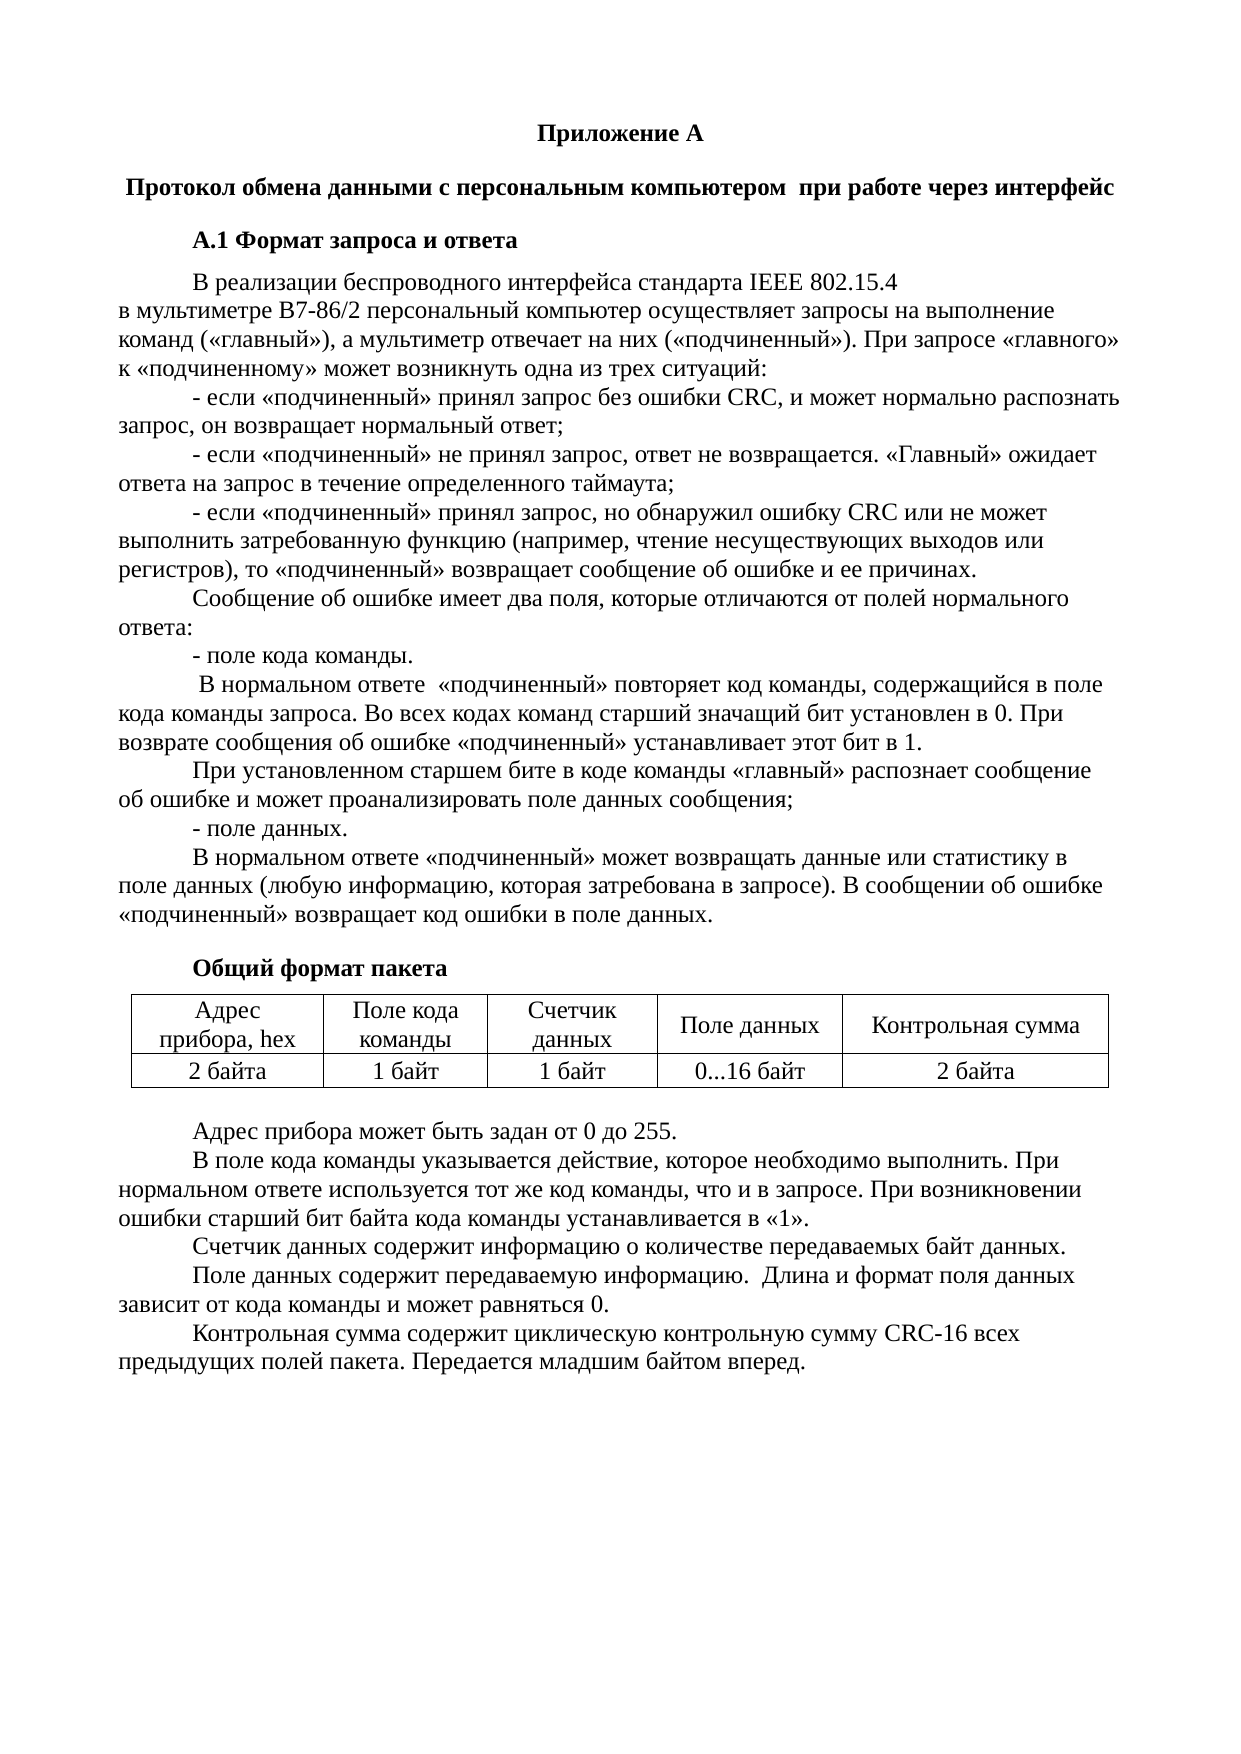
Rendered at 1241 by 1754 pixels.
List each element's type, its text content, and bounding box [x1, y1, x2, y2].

text Поле данных содержит передаваемую информацию. Длина и формат поля данных зависит от кода команды и может равняться 0. [118, 1260, 1122, 1318]
text в мультиметре В7-86/2 персональный компьютер осуществляет запросы на выполнение команд («главный»), а мультиметр отвечает на них («подчиненный»). При запросе «главного» к «подчиненному» может возникнуть одна из трех ситуаций: [118, 296, 1122, 382]
table_cell 1 байт [324, 1054, 487, 1087]
subtitle А.1 Формат запроса и ответа [118, 226, 1122, 254]
text - если «подчиненный» не принял запрос, ответ не возвращается. «Главный» ожидает ответа на запрос в течение определенного таймаута; [118, 439, 1122, 497]
table_cell 2 байта [132, 1054, 323, 1087]
table_cell 1 байт [488, 1054, 657, 1087]
text В реализации беспроводного интерфейса стандарта IEEE 802.15.4 [118, 267, 1122, 296]
text - если «подчиненный» принял запрос без ошибки CRC, и может нормально распознать запрос, он возвращает нормальный ответ; [118, 382, 1122, 439]
subtitle Общий формат пакета [118, 953, 1122, 982]
text Сообщение об ошибке имеет два поля, которые отличаются от полей нормального ответа: [118, 583, 1122, 641]
text В нормальном ответе «подчиненный» может возвращать данные или статистику в поле данных (любую информацию, которая затребована в запросе). В сообщении об ошибке «подчиненный» возвращает код ошибки в поле данных. [118, 842, 1122, 928]
text Контрольная сумма содержит циклическую контрольную сумму CRC-16 всех предыдущих полей пакета. Передается младшим байтом вперед. [118, 1318, 1122, 1375]
table_header Счетчик данных [488, 995, 657, 1053]
table_cell 0...16 байт [658, 1054, 842, 1087]
text В поле кода команды указывается действие, которое необходимо выполнить. При нормальном ответе используется тот же код команды, что и в запросе. При возникновении ошибки старший бит байта кода команды устанавливается в «1». [118, 1145, 1122, 1231]
text При установленном старшем бите в коде команды «главный» распознает сообщение об ошибке и может проанализировать поле данных сообщения; [118, 756, 1122, 813]
table_header Адрес прибора, hex [132, 995, 323, 1053]
text - поле кода команды. [118, 641, 1122, 669]
text Протокол обмена данными с персональным компьютером при работе через интерфейс [118, 172, 1122, 201]
text Счетчик данных содержит информацию о количестве передаваемых байт данных. [118, 1231, 1122, 1260]
table_cell 2 байта [843, 1054, 1108, 1087]
text - поле данных. [118, 813, 1122, 842]
text Адрес прибора может быть задан от 0 до 255. [118, 1116, 1122, 1145]
text В нормальном ответе «подчиненный» повторяет код команды, содержащийся в поле кода команды запроса. Во всех кодах команд старший значащий бит установлен в 0. При возврате сообщения об ошибке «подчиненный» устанавливает этот бит в 1. [118, 669, 1122, 756]
table_header Поле кода команды [324, 995, 487, 1053]
table_header Контрольная сумма [843, 995, 1108, 1053]
text - если «подчиненный» принял запрос, но обнаружил ошибку CRC или не может выполнить затребованную функцию (например, чтение несуществующих выходов или регистров), то «подчиненный» возвращает сообщение об ошибке и ее причинах. [118, 497, 1122, 583]
table_header Поле данных [658, 995, 842, 1053]
subtitle Приложение А [118, 118, 1122, 147]
